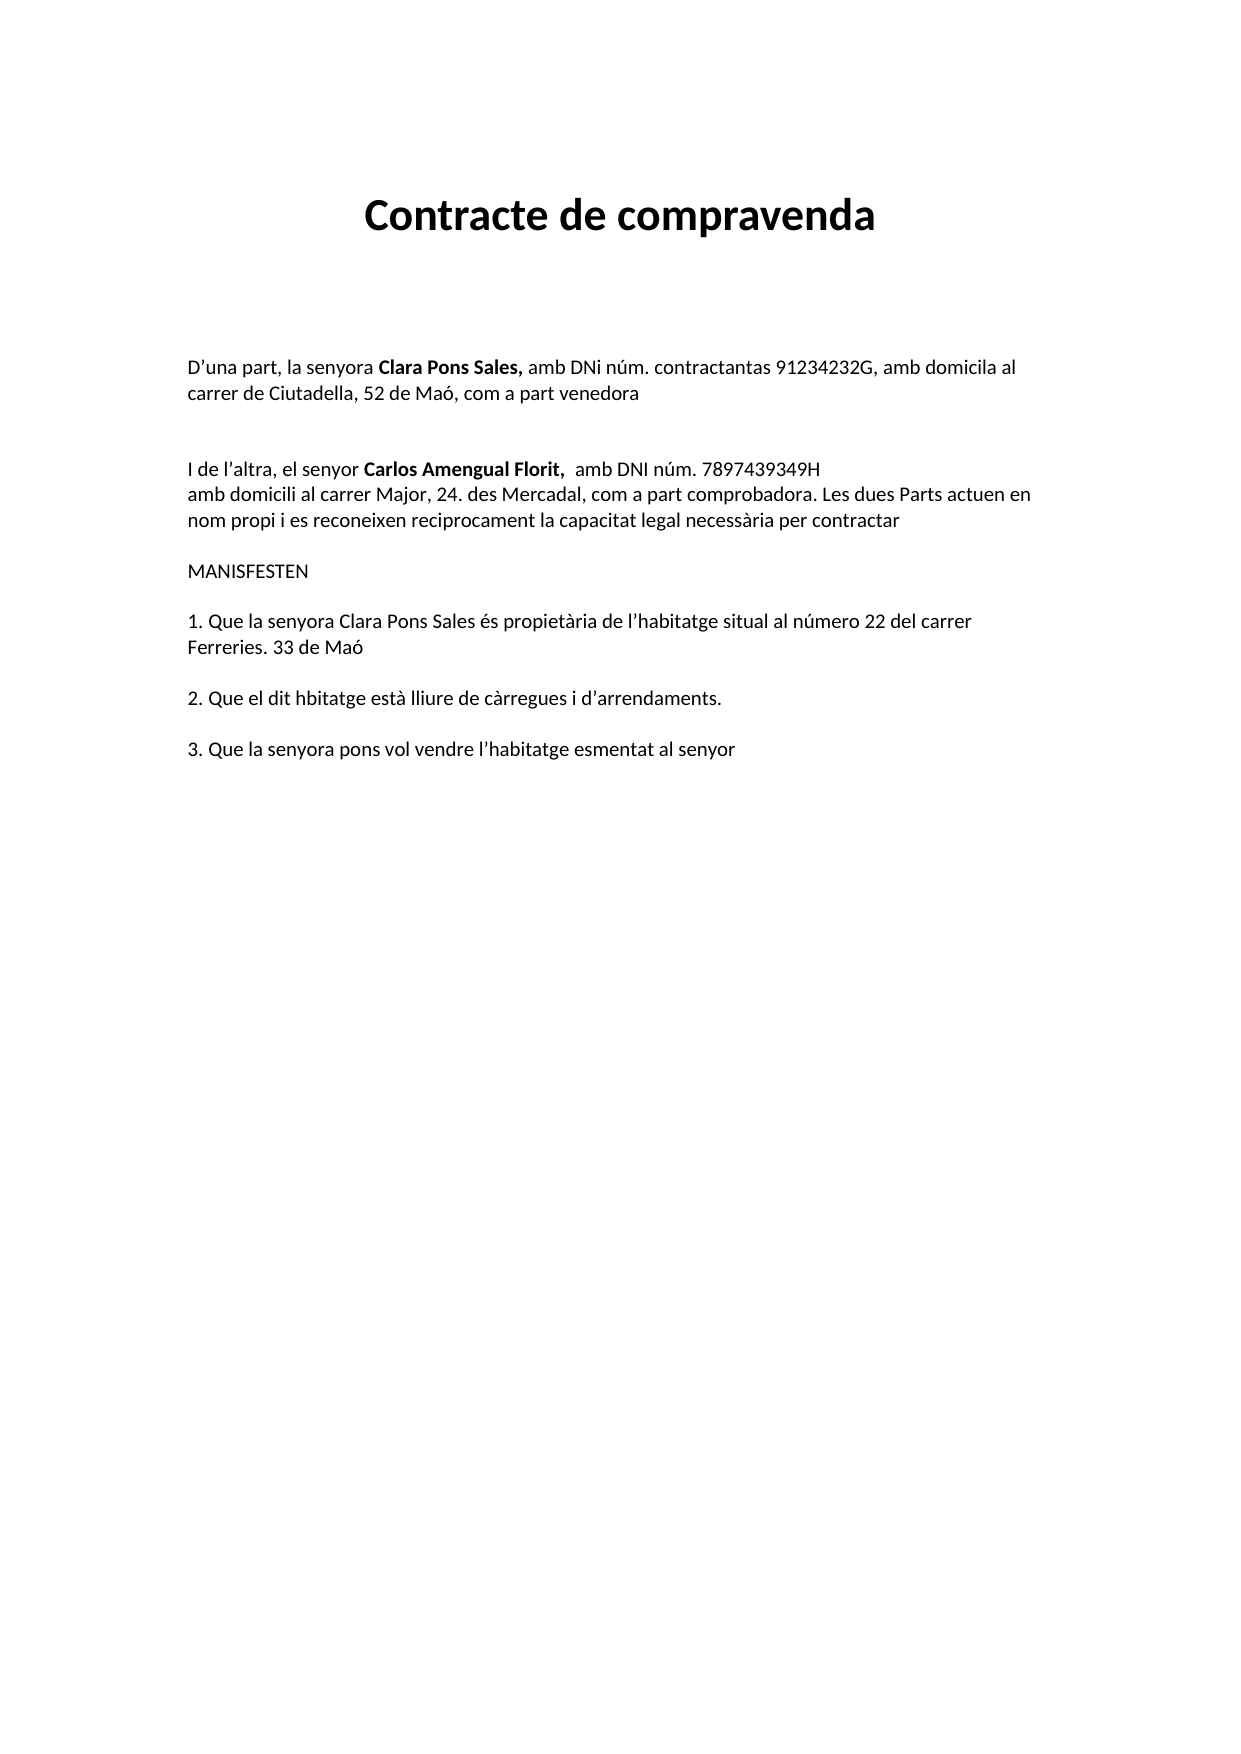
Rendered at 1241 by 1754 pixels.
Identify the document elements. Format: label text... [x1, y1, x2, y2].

text I de l’altra, el senyor Carlos Amengual Florit, amb DNI núm. 7897439349H [187, 456, 1053, 482]
list Que la senyora pons vol vendre l’habitatge esmentat al senyor [187, 736, 1053, 761]
list Que la senyora Clara Pons Sales és propietària de l’habitatge situal al número 22 del carrer Ferreries. 33 de Maó [187, 609, 1053, 659]
text amb domicili al carrer Major, 24. des Mercadal, com a part comprobadora. Les dues Parts actuen en nom propi i es reconeixen reciprocament la capacitat legal necessària per contractar [187, 482, 1053, 532]
list Que el dit hbitatge està lliure de càrregues i d’arrendaments. [187, 685, 1053, 710]
subtitle Contracte de compravenda [187, 185, 1053, 241]
text D’una part, la senyora Clara Pons Sales, amb DNi núm. contractantas 91234232G, amb domicila al carrer de Ciutadella, 52 de Maó, com a part venedora [187, 354, 1053, 405]
text MANISFESTEN [187, 558, 1053, 583]
